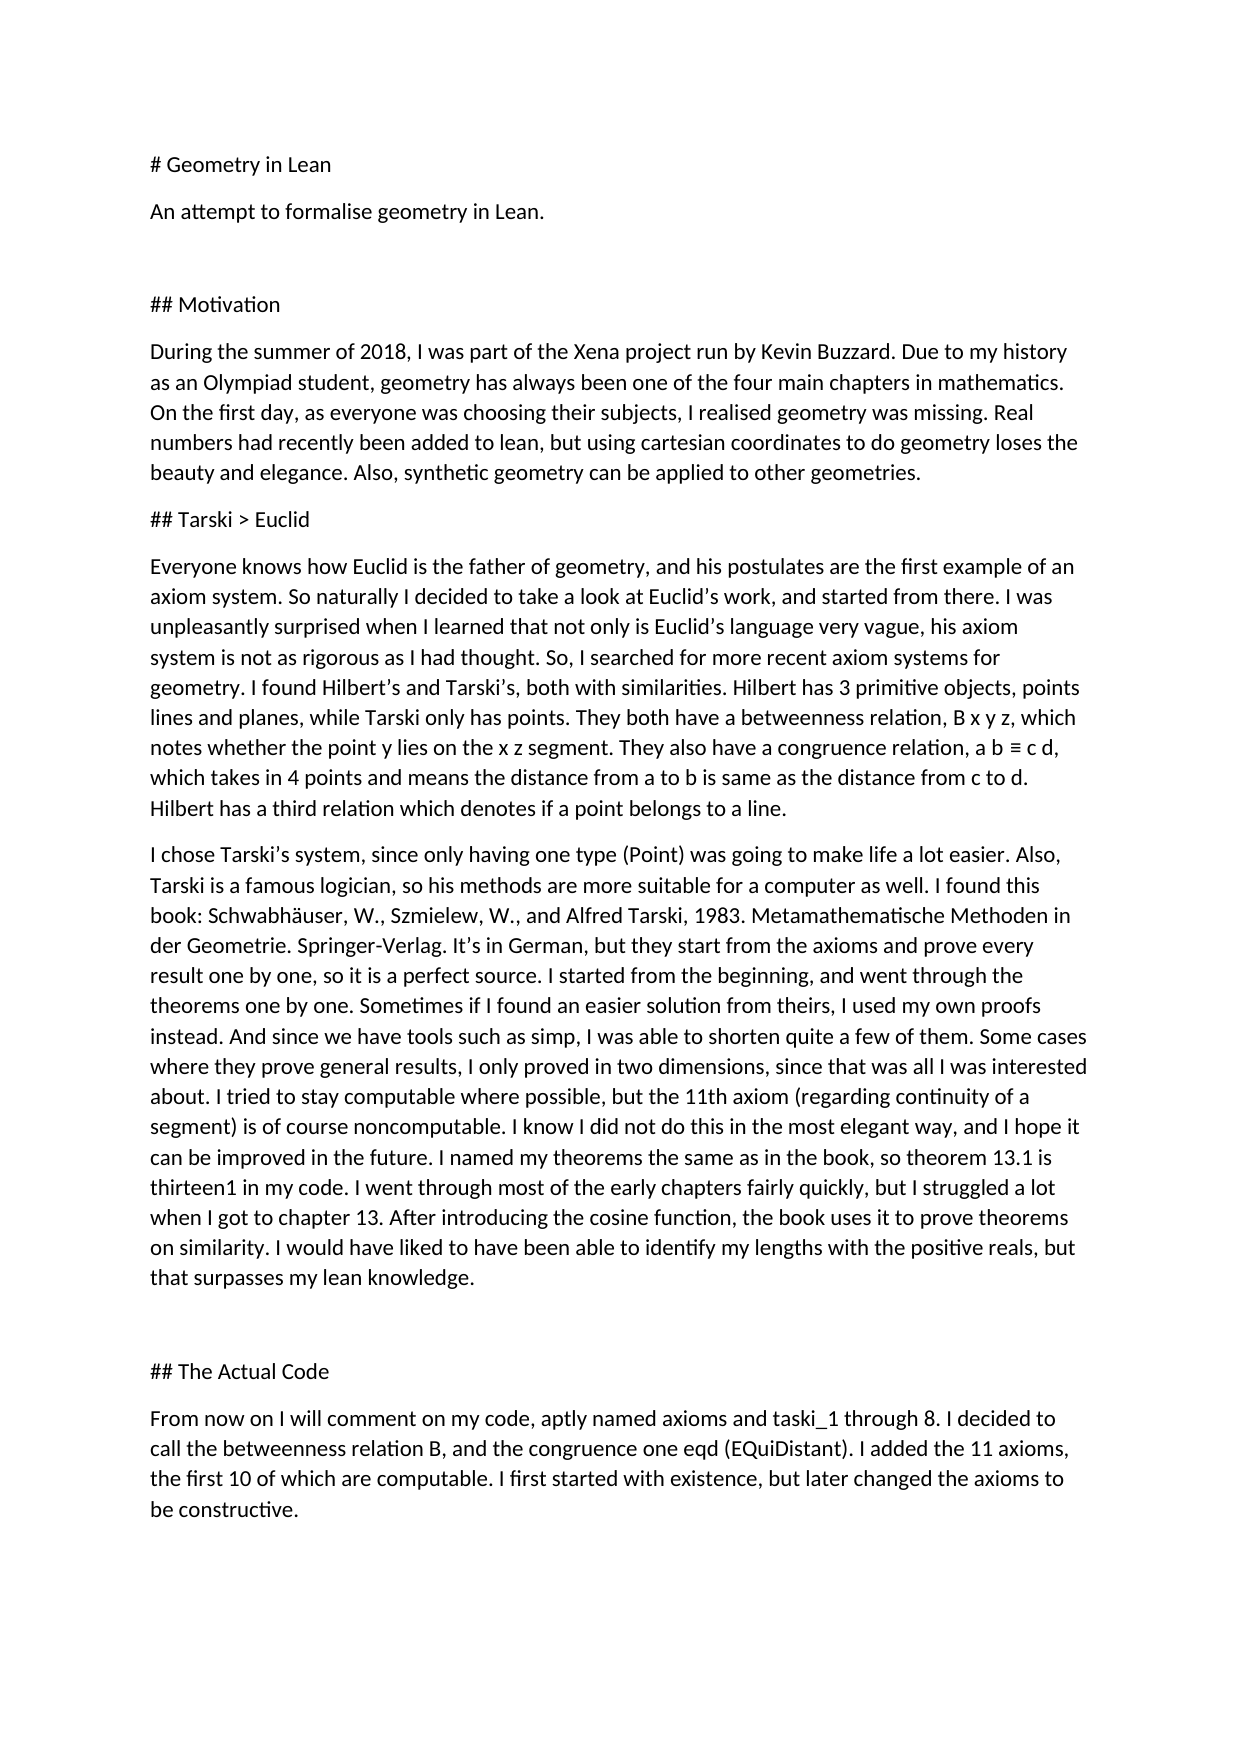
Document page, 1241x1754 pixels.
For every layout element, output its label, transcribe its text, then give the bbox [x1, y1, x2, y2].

text An attempt to formalise geometry in Lean. [150, 197, 1090, 225]
text # Geometry in Lean [150, 150, 1090, 178]
text From now on I will comment on my code, aptly named axioms and taski_1 through 8. I decided to call the betweenness relation B, and the congruence one eqd (EQuiDistant). I added the 11 axioms, the first 10 of which are computable. I first started with existence, but later changed the axioms to be constructive. [150, 1404, 1090, 1523]
text Everyone knows how Euclid is the father of geometry, and his postulates are the first example of an axiom system. So naturally I decided to take a look at Euclid’s work, and started from there. I was unpleasantly surprised when I learned that not only is Euclid’s language very vague, his axiom system is not as rigorous as I had thought. So, I searched for more recent axiom systems for geometry. I found Hilbert’s and Tarski’s, both with similarities. Hilbert has 3 primitive objects, points lines and planes, while Tarski only has points. They both have a betweenness relation, B x y z, which notes whether the point y lies on the x z segment. They also have a congruence relation, a b ≡ c d, which takes in 4 points and means the distance from a to b is same as the distance from c to d. Hilbert has a third relation which denotes if a point belongs to a line. [150, 552, 1090, 822]
text ## The Actual Code [150, 1357, 1090, 1385]
text During the summer of 2018, I was part of the Xena project run by Kevin Buzzard. Due to my history as an Olympiad student, geometry has always been one of the four main chapters in mathematics. On the first day, as everyone was choosing their subjects, I realised geometry was missing. Real numbers had recently been added to lean, but using cartesian coordinates to do geometry loses the beauty and elegance. Also, synthetic geometry can be applied to other geometries. [150, 337, 1090, 486]
text ## Motivation [150, 291, 1090, 319]
text ## Tarski > Euclid [150, 505, 1090, 533]
text I chose Tarski’s system, since only having one type (Point) was going to make life a lot easier. Also, Tarski is a famous logician, so his methods are more suitable for a computer as well. I found this book: Schwabhäuser, W., Szmielew, W., and Alfred Tarski, 1983. Metamathematische Methoden in der Geometrie. Springer-Verlag. It’s in German, but they start from the axioms and prove every result one by one, so it is a perfect source. I started from the beginning, and went through the theorems one by one. Sometimes if I found an easier solution from theirs, I used my own proofs instead. And since we have tools such as simp, I was able to shorten quite a few of them. Some cases where they prove general results, I only proved in two dimensions, since that was all I was interested about. I tried to stay computable where possible, but the 11th axiom (regarding continuity of a segment) is of course noncomputable. I know I did not do this in the most elegant way, and I hope it can be improved in the future. I named my theorems the same as in the book, so theorem 13.1 is thirteen1 in my code. I went through most of the early chapters fairly quickly, but I struggled a lot when I got to chapter 13. After introducing the cosine function, the book uses it to prove theorems on similarity. I would have liked to have been able to identify my lengths with the positive reals, but that surpasses my lean knowledge. [150, 841, 1090, 1292]
